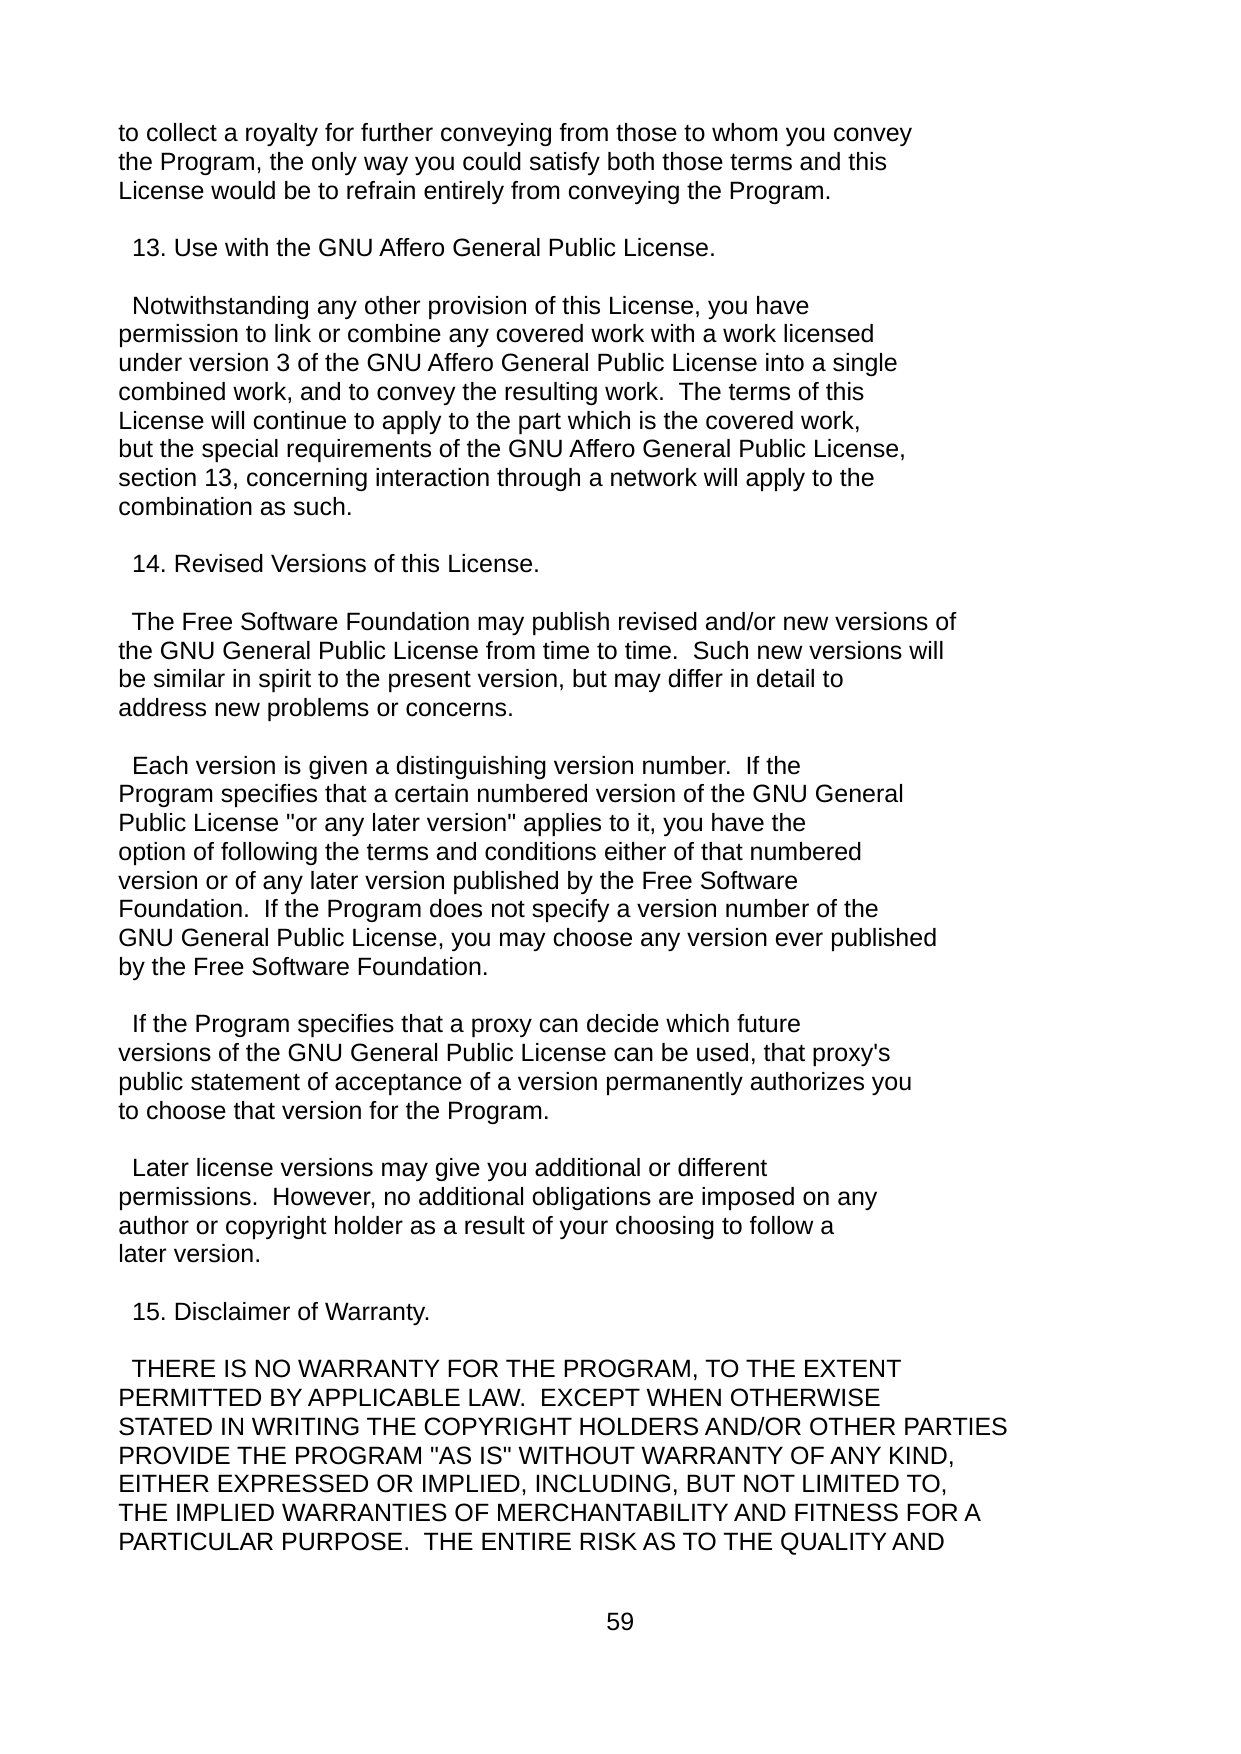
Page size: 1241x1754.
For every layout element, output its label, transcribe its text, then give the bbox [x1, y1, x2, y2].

text Public License "or any later version" applies to it, you have the [118, 808, 1122, 837]
text Program specifies that a certain numbered version of the GNU General [118, 779, 1122, 808]
text section 13, concerning interaction through a network will apply to the [118, 463, 1122, 492]
text The Free Software Foundation may publish revised and/or new versions of [118, 607, 1122, 636]
text option of following the terms and conditions either of that numbered [118, 837, 1122, 866]
text the Program, the only way you could satisfy both those terms and this [118, 147, 1122, 176]
text versions of the GNU General Public License can be used, that proxy's [118, 1038, 1122, 1067]
text address new problems or concerns. [118, 693, 1122, 722]
text THERE IS NO WARRANTY FOR THE PROGRAM, TO THE EXTENT PERMITTED BY APPLICABLE LAW. EXCEPT WHEN OTHERWISE STATED IN WRITING THE COPYRIGHT HOLDERS AND/OR OTHER PARTIES PROVIDE THE PROGRAM "AS IS" WITHOUT WARRANTY OF ANY KIND, EITHER EXPRESSED OR IMPLIED, INCLUDING, BUT NOT LIMITED TO, THE IMPLIED WARRANTIES OF MERCHANTABILITY AND FITNESS FOR A PARTICULAR PURPOSE. THE ENTIRE RISK AS TO THE QUALITY AND [118, 1354, 1122, 1556]
text but the special requirements of the GNU Affero General Public License, [118, 434, 1122, 463]
text later version. [118, 1239, 1122, 1268]
text to choose that version for the Program. [118, 1096, 1122, 1124]
text GNU General Public License, you may choose any version ever published [118, 923, 1122, 952]
text 15. Disclaimer of Warranty. [118, 1297, 1122, 1326]
text to collect a royalty for further conveying from those to whom you convey [118, 118, 1122, 147]
text If the Program specifies that a proxy can decide which future [118, 1009, 1122, 1038]
text Foundation. If the Program does not specify a version number of the [118, 894, 1122, 923]
text combined work, and to convey the resulting work. The terms of this [118, 377, 1122, 406]
text combination as such. [118, 492, 1122, 521]
text under version 3 of the GNU Affero General Public License into a single [118, 348, 1122, 377]
text permissions. However, no additional obligations are imposed on any [118, 1182, 1122, 1211]
text author or copyright holder as a result of your choosing to follow a [118, 1211, 1122, 1239]
text the GNU General Public License from time to time. Such new versions will [118, 636, 1122, 664]
text Each version is given a distinguishing version number. If the [118, 751, 1122, 779]
text Later license versions may give you additional or different [118, 1153, 1122, 1182]
text permission to link or combine any covered work with a work licensed [118, 319, 1122, 348]
text by the Free Software Foundation. [118, 952, 1122, 981]
text 13. Use with the GNU Affero General Public License. [118, 233, 1122, 262]
text be similar in spirit to the present version, but may differ in detail to [118, 664, 1122, 693]
text Notwithstanding any other provision of this License, you have [118, 291, 1122, 319]
text License would be to refrain entirely from conveying the Program. [118, 176, 1122, 204]
text version or of any later version published by the Free Software [118, 866, 1122, 894]
text 14. Revised Versions of this License. [118, 549, 1122, 578]
text License will continue to apply to the part which is the covered work, [118, 406, 1122, 434]
text public statement of acceptance of a version permanently authorizes you [118, 1067, 1122, 1096]
